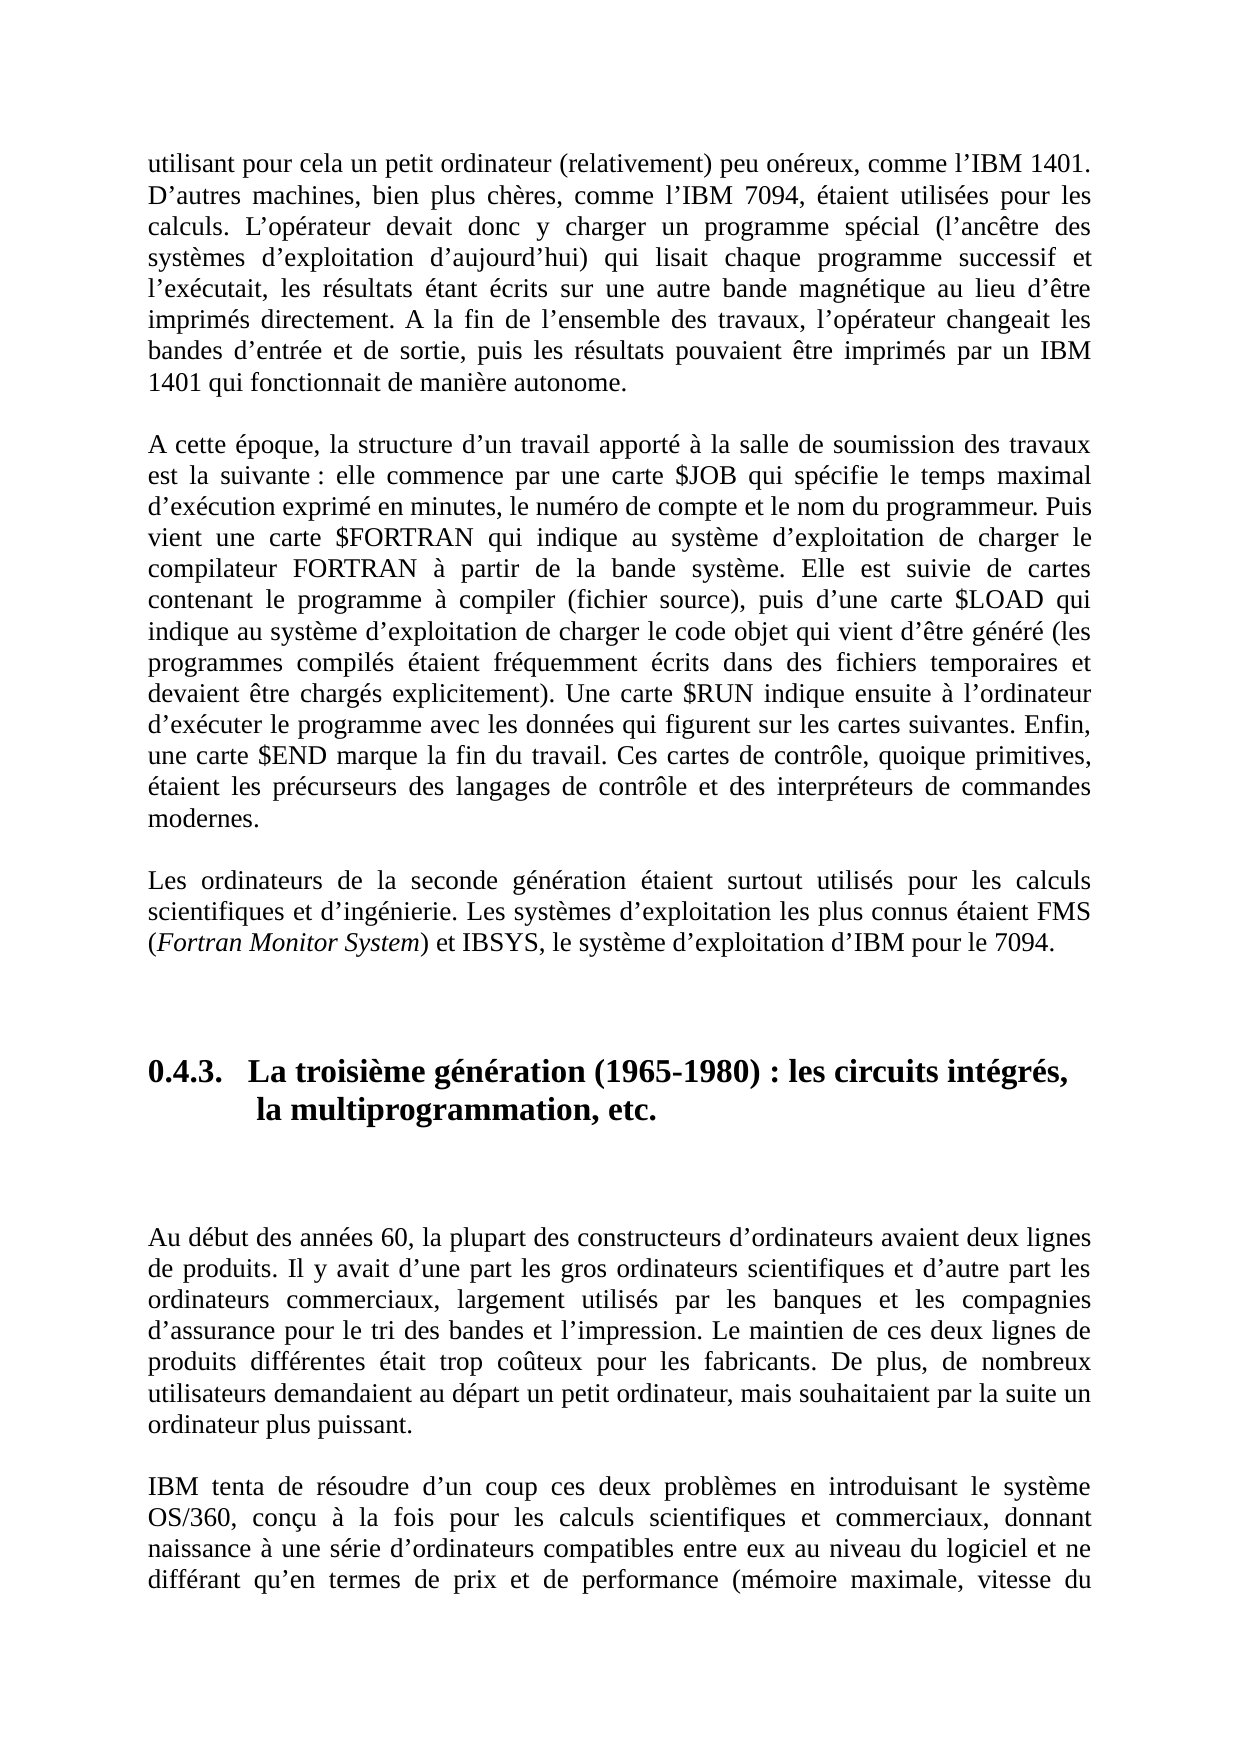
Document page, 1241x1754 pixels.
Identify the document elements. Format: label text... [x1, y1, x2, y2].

text utilisant pour cela un petit ordinateur (relativement) peu onéreux, comme l’IBM 1401. D’autres machines, bien plus chères, comme l’IBM 7094, étaient utilisées pour les calculs. L’opérateur devait donc y charger un programme spécial (l’ancêtre des systèmes d’exploitation d’aujourd’hui) qui lisait chaque programme successif et l’exécutait, les résultats étant écrits sur une autre bande magnétique au lieu d’être imprimés directement. A la fin de l’ensemble des travaux, l’opérateur changeait les bandes d’entrée et de sortie, puis les résultats pouvaient être imprimés par un IBM 1401 qui fonctionnait de manière autonome. [148, 148, 1093, 397]
text 0.4.3. La troisième génération (1965-1980) : les circuits intégrés, la multiprogrammation, etc. [148, 1051, 1093, 1127]
text Au début des années 60, la plupart des constructeurs d’ordinateurs avaient deux lignes de produits. Il y avait d’une part les gros ordinateurs scientifiques et d’autre part les ordinateurs commerciaux, largement utilisés par les banques et les compagnies d’assurance pour le tri des bandes et l’impression. Le maintien de ces deux lignes de produits différentes était trop coûteux pour les fabricants. De plus, de nombreux utilisateurs demandaient au départ un petit ordinateur, mais souhaitaient par la suite un ordinateur plus puissant. [148, 1221, 1093, 1439]
text A cette époque, la structure d’un travail apporté à la salle de soumission des travaux est la suivante : elle commence par une carte $JOB qui spécifie le temps maximal d’exécution exprimé en minutes, le numéro de compte et le nom du programmeur. Puis vient une carte $FORTRAN qui indique au système d’exploitation de charger le compilateur FORTRAN à partir de la bande système. Elle est suivie de cartes contenant le programme à compiler (fichier source), puis d’une carte $LOAD qui indique au système d’exploitation de charger le code objet qui vient d’être généré (les programmes compilés étaient fréquemment écrits dans des fichiers temporaires et devaient être chargés explicitement). Une carte $RUN indique ensuite à l’ordinateur d’exécuter le programme avec les données qui figurent sur les cartes suivantes. Enfin, une carte $END marque la fin du travail. Ces cartes de contrôle, quoique primitives, étaient les précurseurs des langages de contrôle et des interpréteurs de commandes modernes. [148, 428, 1093, 833]
text IBM tenta de résoudre d’un coup ces deux problèmes en introduisant le système OS/360, conçu à la fois pour les calculs scientifiques et commerciaux, donnant naissance à une série d’ordinateurs compatibles entre eux au niveau du logiciel et ne différant qu’en termes de prix et de performance (mémoire maximale, vitesse du [148, 1470, 1093, 1595]
text Les ordinateurs de la seconde génération étaient surtout utilisés pour les calculs scientifiques et d’ingénierie. Les systèmes d’exploitation les plus connus étaient FMS (Fortran Monitor System) et IBSYS, le système d’exploitation d’IBM pour le 7094. [148, 864, 1093, 957]
